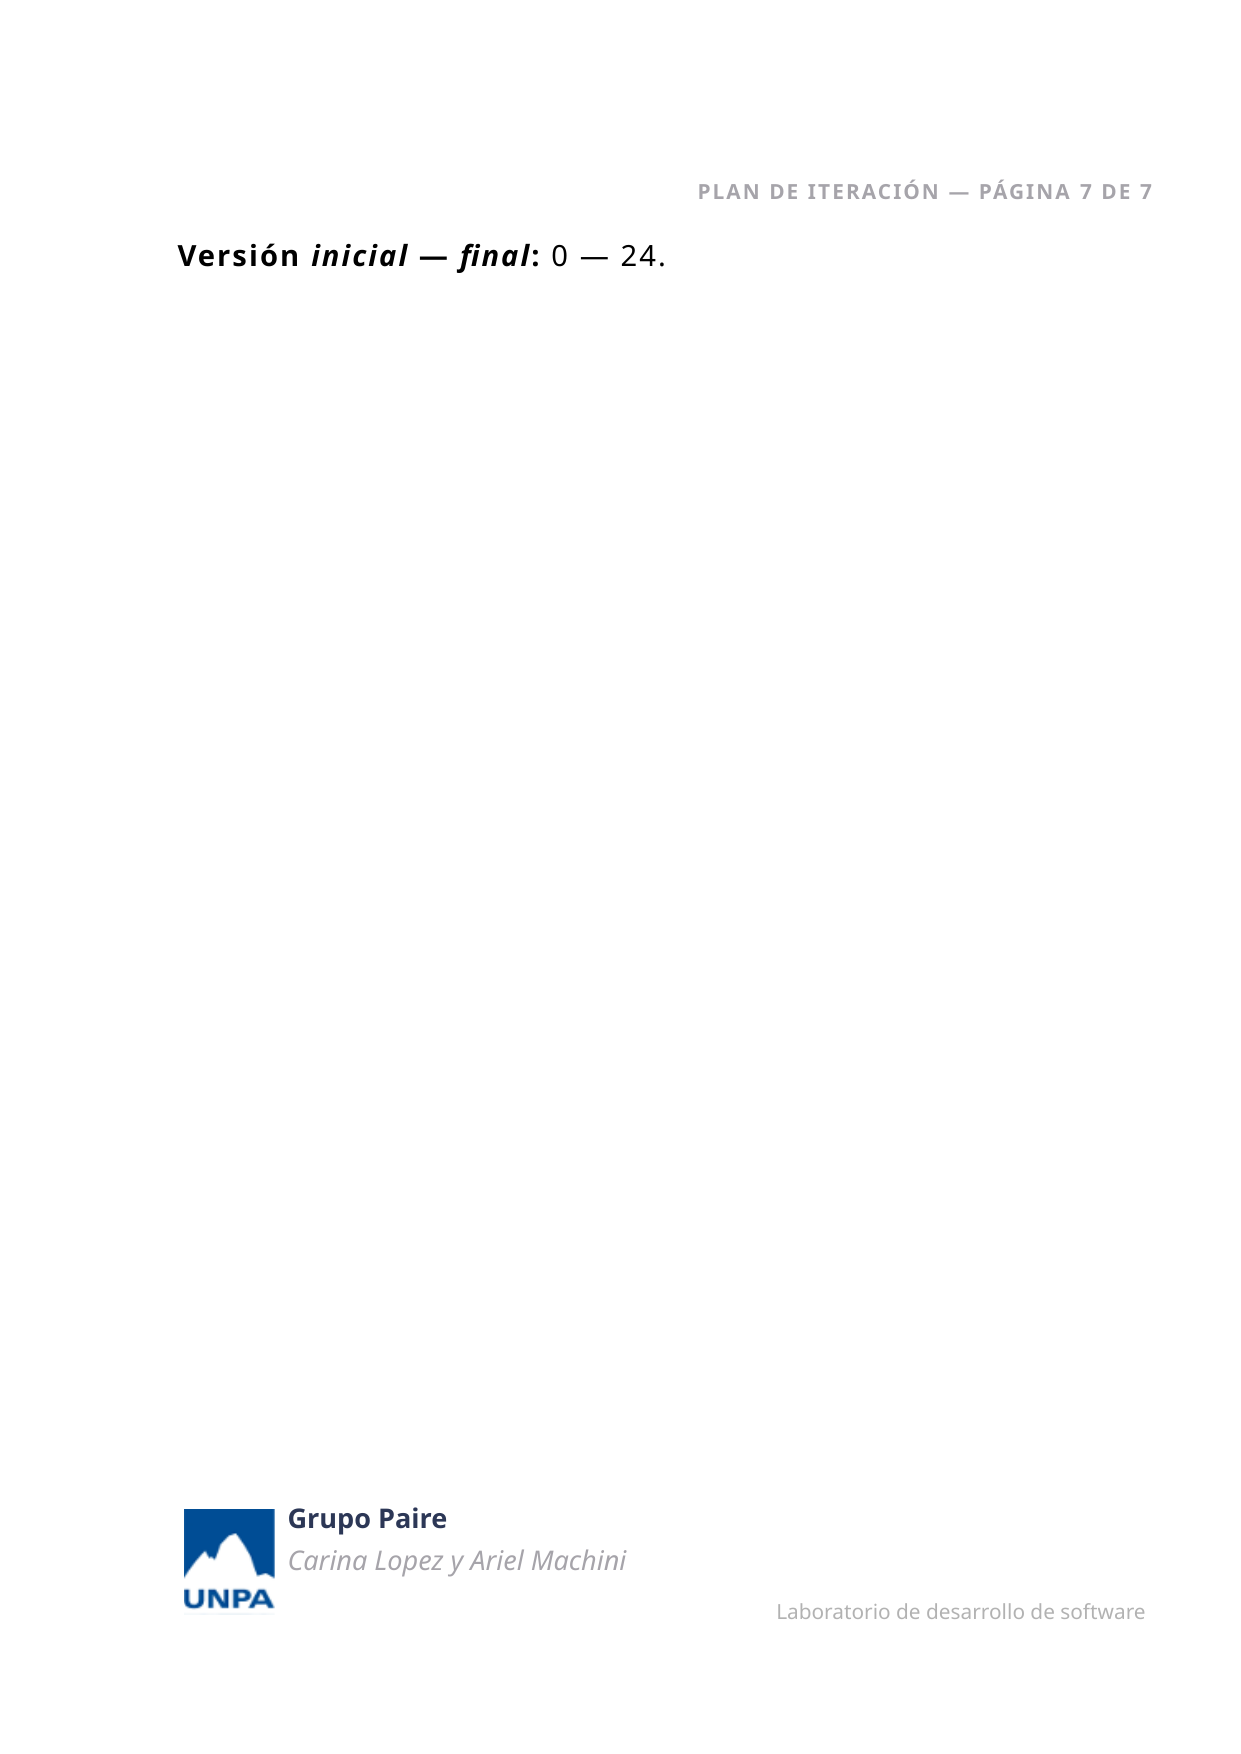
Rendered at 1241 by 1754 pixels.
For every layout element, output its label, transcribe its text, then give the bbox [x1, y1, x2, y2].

text Versión inicial — final: 0 — 24. [177, 235, 1152, 275]
picture [184, 1509, 275, 1615]
